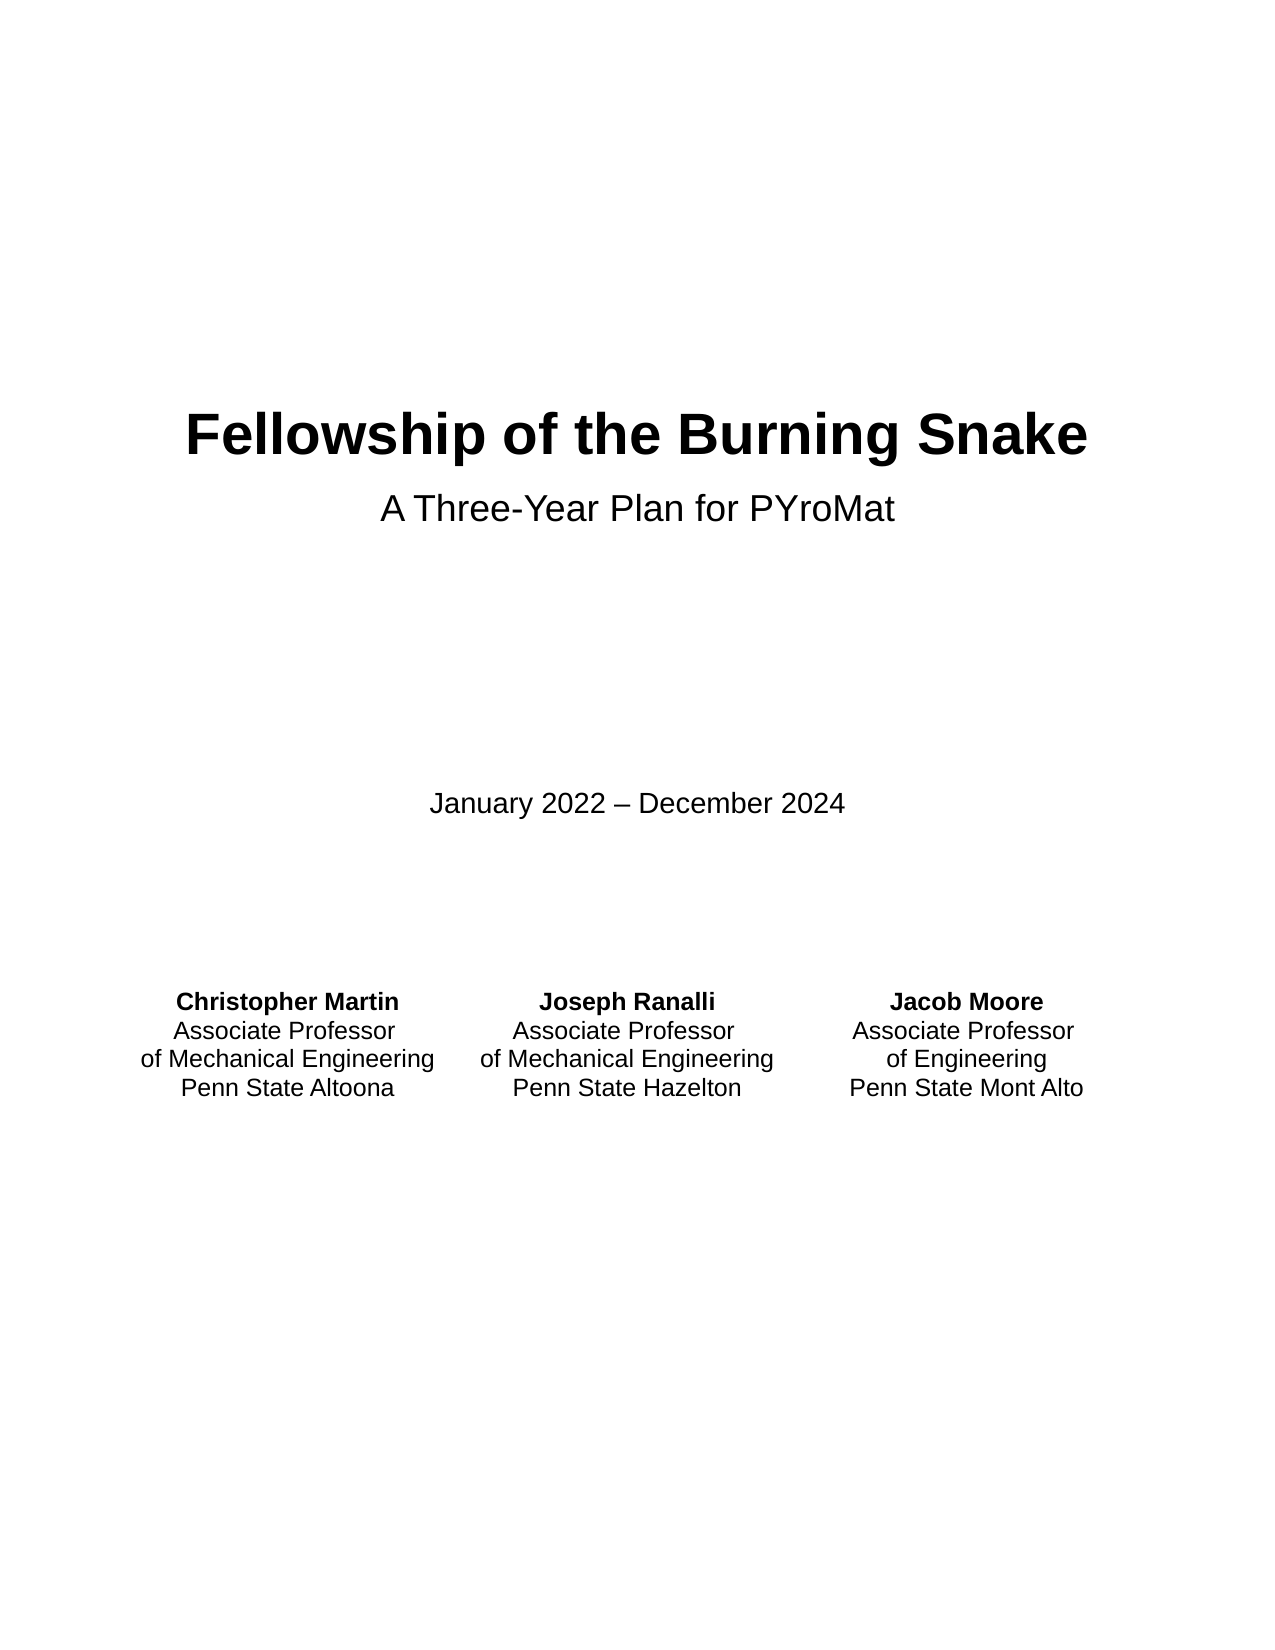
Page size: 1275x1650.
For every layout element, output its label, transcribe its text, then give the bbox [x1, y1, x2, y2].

subtitle January 2022 – December 2024 [118, 786, 1157, 819]
title Fellowship of the Burning Snake [118, 400, 1157, 467]
subtitle A Three-Year Plan for PYroMat [118, 486, 1157, 529]
